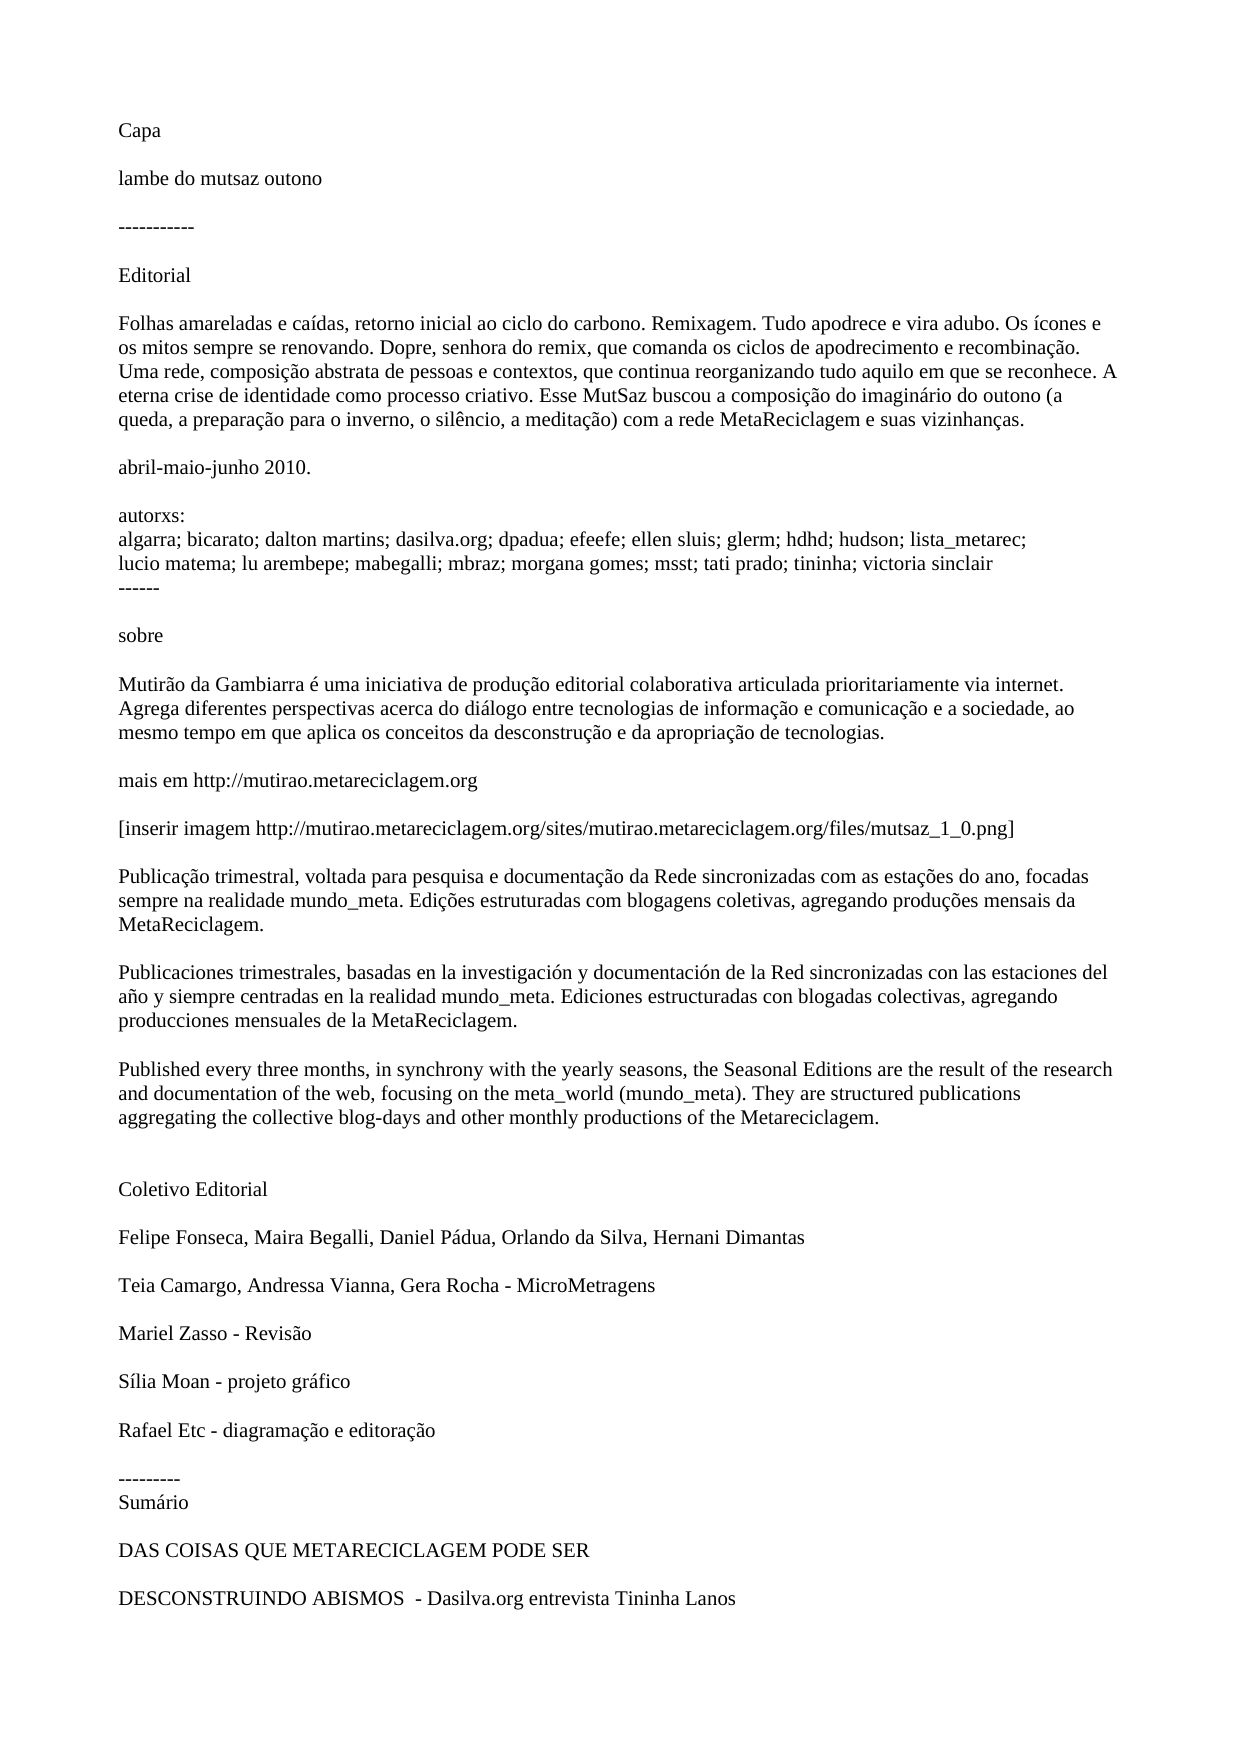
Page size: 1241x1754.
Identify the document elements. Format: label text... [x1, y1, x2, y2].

text DESCONSTRUINDO ABISMOS - Dasilva.org entrevista Tininha Lanos [118, 1586, 1122, 1610]
text Sumário [118, 1490, 1122, 1514]
text Publicaciones trimestrales, basadas en la investigación y documentación de la Red sincronizadas con las estaciones del año y siempre centradas en la realidad mundo_meta. Ediciones estructuradas con blogadas colectivas, agregando producciones mensuales de la MetaReciclagem. [118, 960, 1122, 1032]
text autorxs: [118, 503, 1122, 527]
text [inserir imagem http://mutirao.metareciclagem.org/sites/mutirao.metareciclagem.org/files/mutsaz_1_0.png] [118, 816, 1122, 840]
text Teia Camargo, Andressa Vianna, Gera Rocha - MicroMetragens [118, 1273, 1122, 1297]
text Publicação trimestral, voltada para pesquisa e documentação da Rede sincronizadas com as estações do ano, focadas sempre na realidade mundo_meta. Edições estruturadas com blogagens coletivas, agregando produções mensais da MetaReciclagem. [118, 864, 1122, 936]
text Sília Moan - projeto gráfico [118, 1369, 1122, 1393]
text ----------- [118, 214, 1122, 238]
text ------ [118, 575, 1122, 599]
text Mariel Zasso - Revisão [118, 1321, 1122, 1345]
text Coletivo Editorial [118, 1177, 1122, 1201]
text Published every three months, in synchrony with the yearly seasons, the Seasonal Editions are the result of the research and documentation of the web, focusing on the meta_world (mundo_meta). They are structured publications aggregating the collective blog-days and other monthly productions of the Metareciclagem. [118, 1057, 1122, 1129]
text lambe do mutsaz outono [118, 166, 1122, 190]
text DAS COISAS QUE METARECICLAGEM PODE SER [118, 1538, 1122, 1562]
text Felipe Fonseca, Maira Begalli, Daniel Pádua, Orlando da Silva, Hernani Dimantas [118, 1225, 1122, 1249]
text Folhas amareladas e caídas, retorno inicial ao ciclo do carbono. Remixagem. Tudo apodrece e vira adubo. Os ícones e os mitos sempre se renovando. Dopre, senhora do remix, que comanda os ciclos de apodrecimento e recombinação. Uma rede, composição abstrata de pessoas e contextos, que continua reorganizando tudo aquilo em que se reconhece. A eterna crise de identidade como processo criativo. Esse MutSaz buscou a composição do imaginário do outono (a queda, a preparação para o inverno, o silêncio, a meditação) com a rede MetaReciclagem e suas vizinhanças. [118, 311, 1122, 431]
text lucio matema; lu arembepe; mabegalli; mbraz; morgana gomes; msst; tati prado; tininha; victoria sinclair [118, 551, 1122, 575]
text Agrega diferentes perspectivas acerca do diálogo entre tecnologias de informação e comunicação e a sociedade, ao mesmo tempo em que aplica os conceitos da desconstrução e da apropriação de tecnologias. [118, 696, 1122, 744]
text Rafael Etc - diagramação e editoração [118, 1417, 1122, 1442]
text Editorial [118, 262, 1122, 287]
text abril-maio-junho 2010. [118, 455, 1122, 479]
text algarra; bicarato; dalton martins; dasilva.org; dpadua; efeefe; ellen sluis; glerm; hdhd; hudson; lista_metarec; [118, 527, 1122, 551]
text Capa [118, 118, 1122, 142]
text sobre [118, 623, 1122, 647]
text mais em http://mutirao.metareciclagem.org [118, 768, 1122, 792]
text Mutirão da Gambiarra é uma iniciativa de produção editorial colaborativa articulada prioritariamente via internet. [118, 672, 1122, 696]
text --------- [118, 1466, 1122, 1490]
